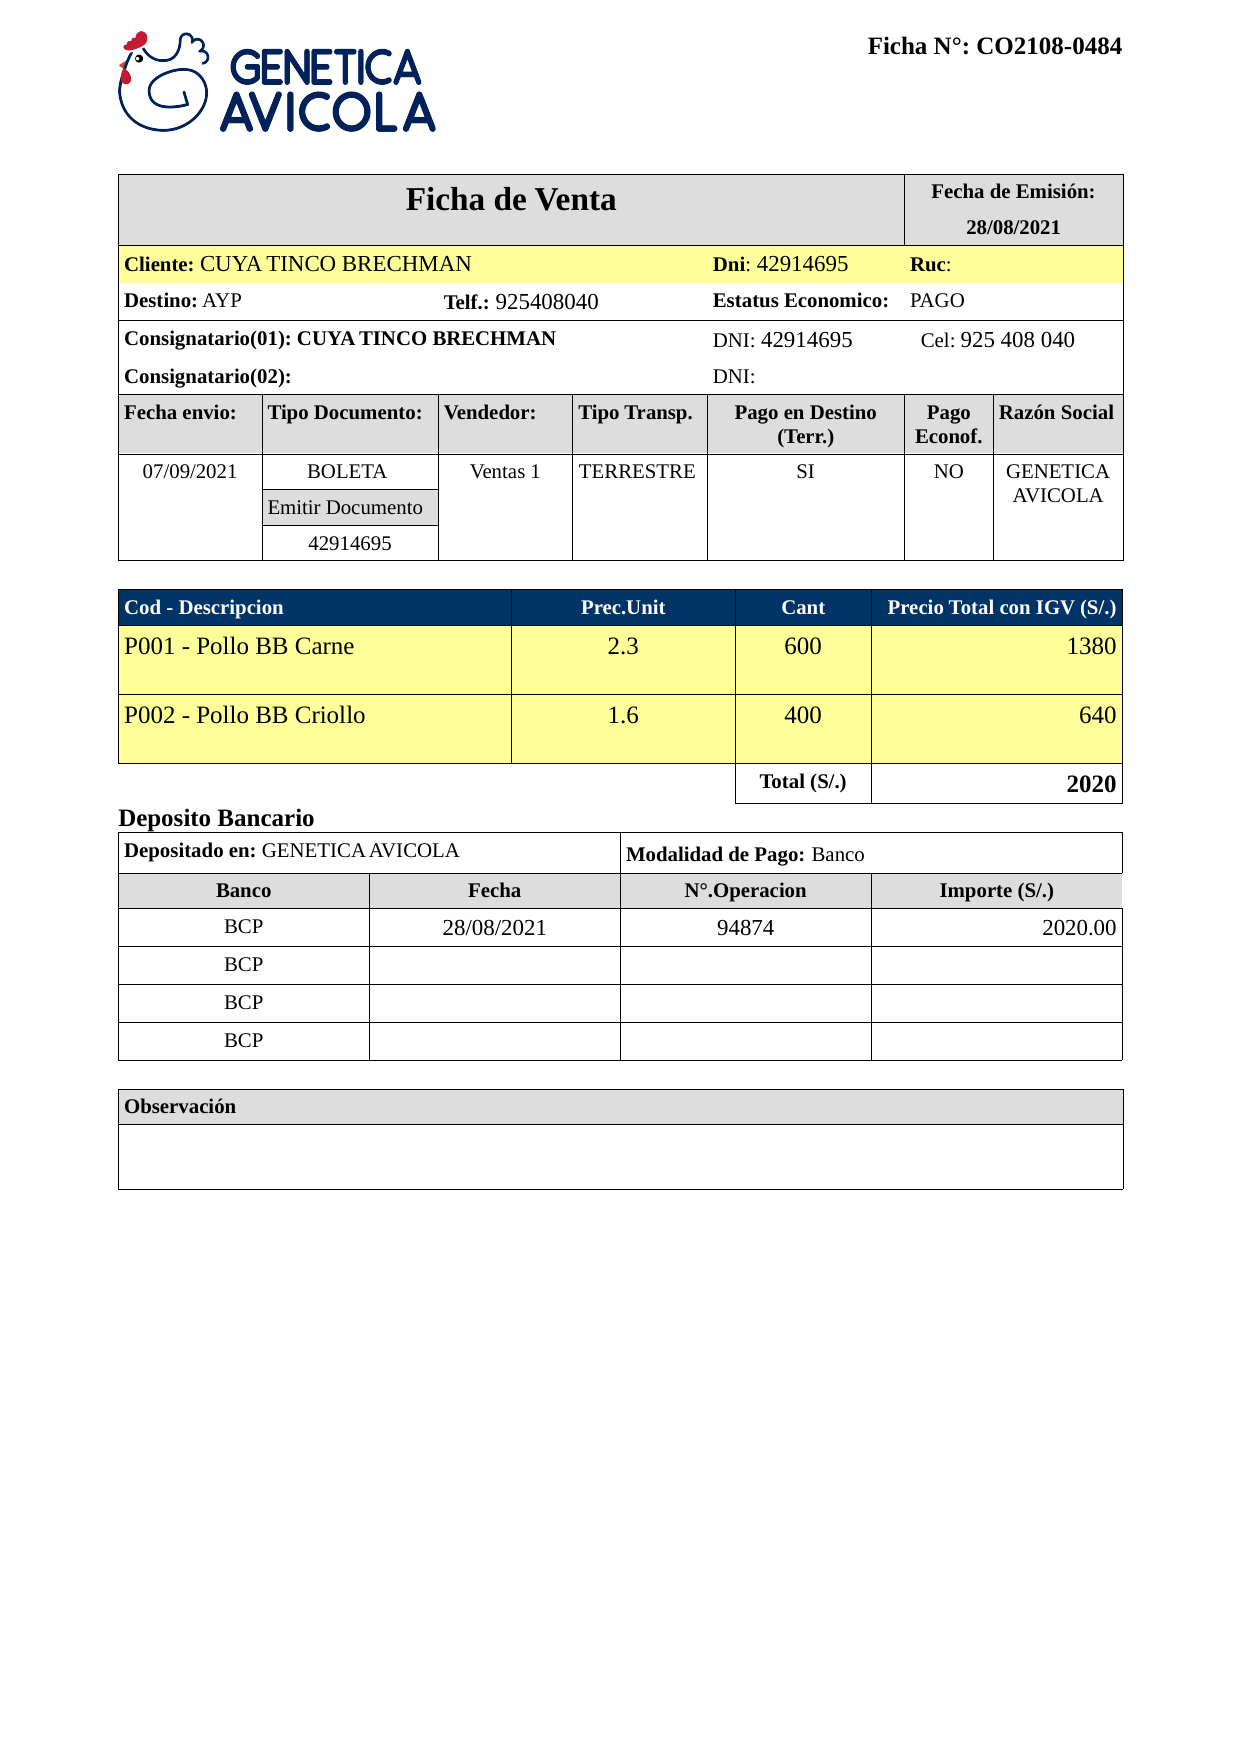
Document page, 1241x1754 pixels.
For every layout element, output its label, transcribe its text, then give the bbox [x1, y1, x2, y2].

table_header Cant [736, 590, 871, 625]
table_cell PAGO [904, 283, 1123, 320]
table_cell 400 [736, 695, 871, 763]
table_cell Consignatario(02): [119, 358, 707, 394]
table_cell Dni: 42914695 [707, 246, 904, 283]
table_cell N°.Operacion [621, 874, 871, 908]
table_cell DNI: [707, 358, 1123, 394]
table_cell 94874 [621, 909, 871, 946]
table_cell Pago en Destino (Terr.) [708, 395, 904, 453]
table_cell [119, 1125, 1123, 1189]
table_cell DNI: 42914695 [707, 321, 915, 358]
table_cell 600 [736, 626, 871, 694]
table_cell P001 - Pollo BB Carne [119, 626, 511, 694]
table_cell BCP [119, 985, 369, 1022]
table_cell [370, 985, 620, 1022]
table_cell Tipo Documento: [263, 395, 438, 453]
table_cell Fecha envio: [119, 395, 262, 453]
table_cell 1.6 [512, 695, 735, 763]
table_cell 28/08/2021 [370, 909, 620, 946]
table_cell [621, 947, 871, 984]
table_cell 2020 [872, 764, 1122, 803]
table_cell Ventas 1 [439, 455, 572, 560]
table_header Modalidad de Pago: Banco [621, 833, 1122, 872]
table_cell Consignatario(01): CUYA TINCO BRECHMAN [119, 321, 707, 358]
table_cell BOLETA [263, 455, 438, 489]
table_cell Banco [119, 874, 369, 908]
table_cell BCP [119, 947, 369, 984]
table_cell TERRESTRE [573, 455, 707, 560]
table_cell Pago Econof. [905, 395, 993, 453]
table_cell Cliente: CUYA TINCO BRECHMAN [119, 246, 707, 283]
picture [118, 31, 436, 132]
table_cell Emitir Documento [263, 490, 438, 525]
table_cell BCP [119, 1023, 369, 1060]
table_cell Fecha [370, 874, 620, 908]
table_cell 2.3 [512, 626, 735, 694]
table_cell [370, 1023, 620, 1060]
table_cell 2020.00 [872, 909, 1122, 946]
table_cell 07/09/2021 [119, 455, 262, 560]
table_header Fecha de Emisión: [905, 175, 1123, 209]
table_cell [511, 764, 735, 803]
table_header Depositado en: GENETICA AVICOLA [119, 833, 620, 872]
table_header Prec.Unit [512, 590, 735, 625]
table_cell SI [708, 455, 904, 560]
table_cell NO [905, 455, 993, 560]
table_cell Ruc: [904, 246, 1123, 283]
table_cell GENETICA AVICOLA [994, 455, 1123, 560]
table_cell [621, 1023, 871, 1060]
table_cell Tipo Transp. [573, 395, 707, 453]
table_cell Estatus Economico: [707, 283, 904, 320]
table_cell 28/08/2021 [905, 209, 1123, 245]
table_cell [118, 764, 511, 803]
table_header Precio Total con IGV (S/.) [872, 590, 1122, 625]
text Deposito Bancario [118, 803, 1122, 832]
table_cell 42914695 [263, 526, 438, 560]
table_cell BCP [119, 909, 369, 946]
table_cell [872, 947, 1122, 984]
table_cell Total (S/.) [736, 764, 871, 803]
table_cell [872, 985, 1122, 1022]
table_cell Destino: AYP [119, 283, 438, 320]
table_cell [872, 1023, 1122, 1060]
table_cell [370, 947, 620, 984]
table_cell [621, 985, 871, 1022]
table_cell Cel: 925 408 040 [915, 321, 1123, 358]
table_header Cod - Descripcion [119, 590, 511, 625]
table_cell Telf.: 925408040 [438, 283, 707, 320]
table_header Ficha de Venta [119, 175, 904, 245]
table_cell Razón Social [994, 395, 1123, 453]
table_header Observación [119, 1090, 1123, 1124]
table_cell 1380 [872, 626, 1122, 694]
table_cell Vendedor: [439, 395, 572, 453]
table_cell P002 - Pollo BB Criollo [119, 695, 511, 763]
table_cell 640 [872, 695, 1122, 763]
table_cell Importe (S/.) [872, 874, 1122, 908]
